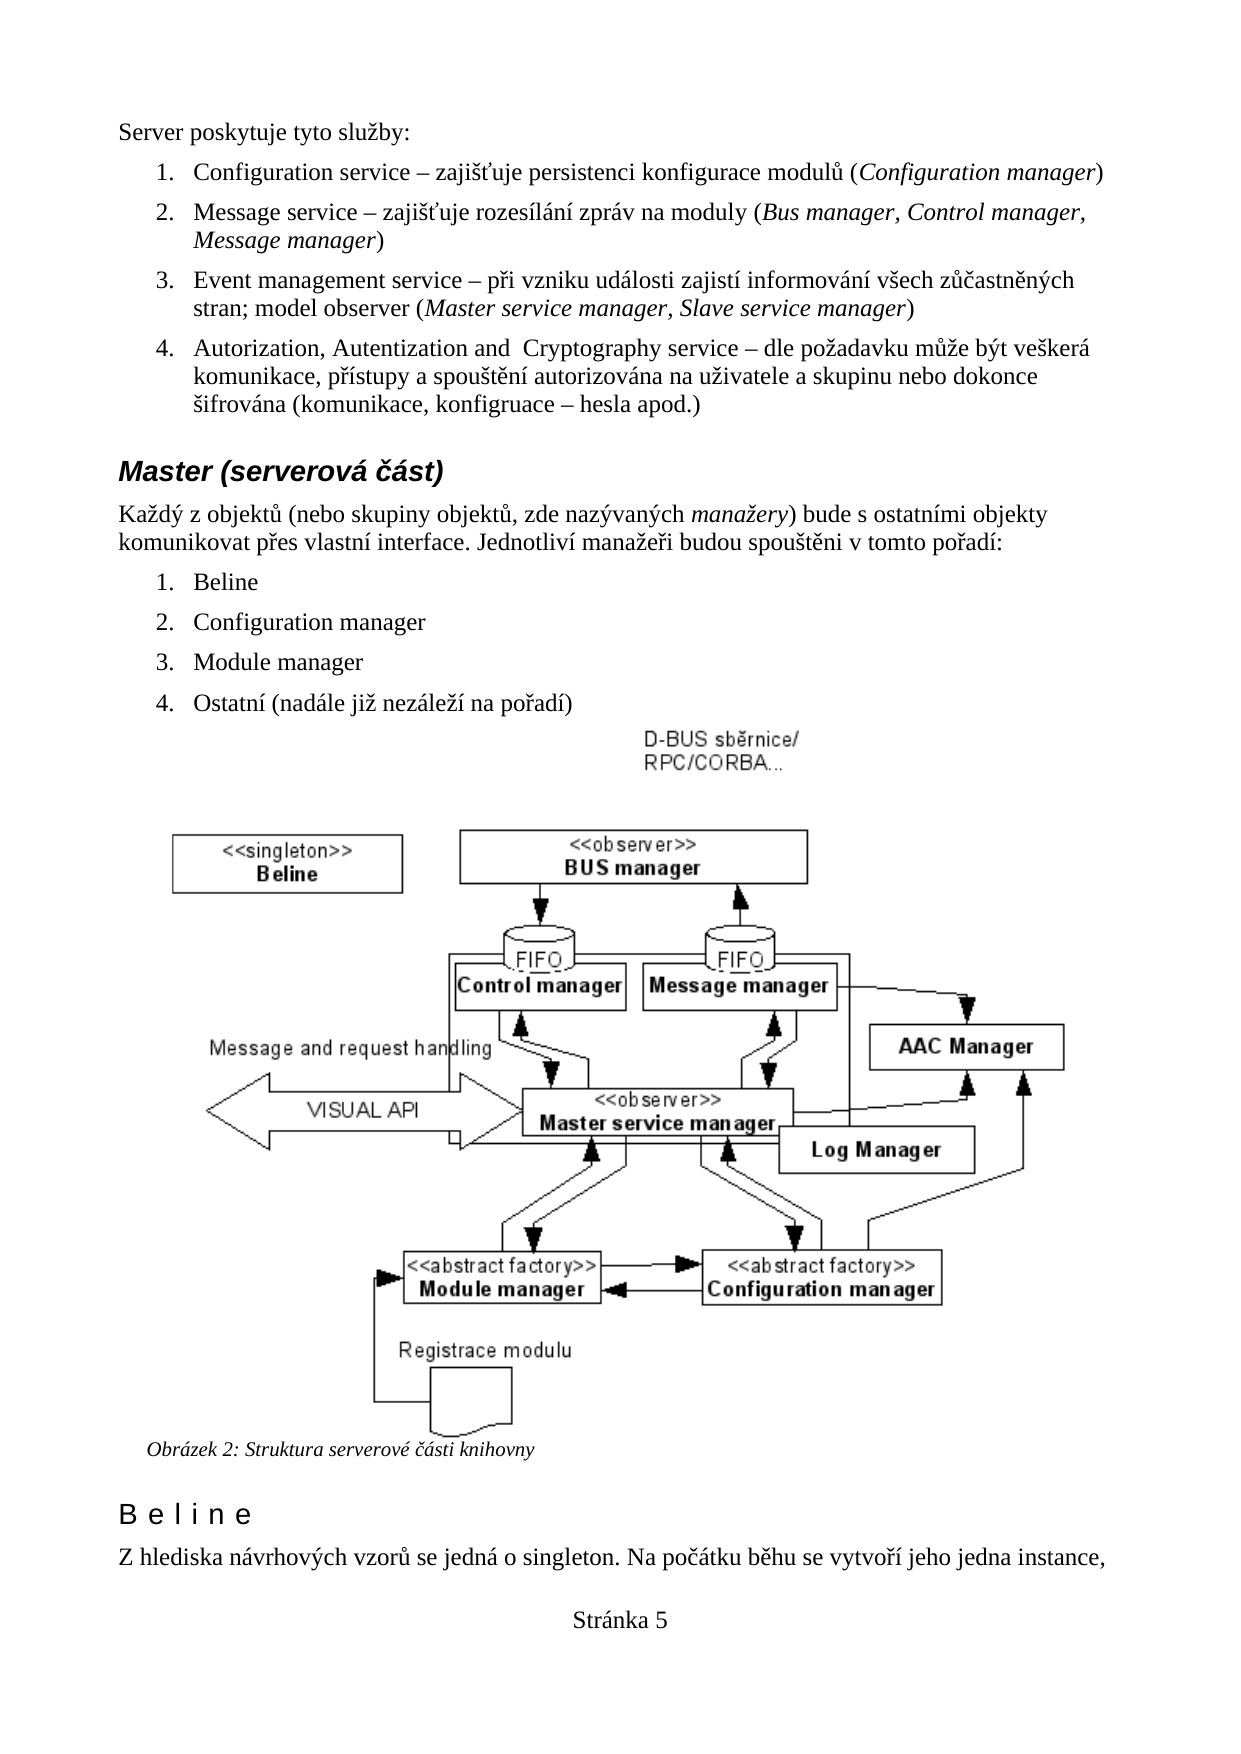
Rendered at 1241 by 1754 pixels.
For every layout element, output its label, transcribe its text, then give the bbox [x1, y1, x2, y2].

text Obrázek 2: Struktura serverové části knihovny [146, 741, 1094, 1461]
subtitle Master (serverová část) [118, 455, 1122, 488]
list Ostatní (nadále již nezáleží na pořadí) [156, 689, 1122, 716]
subtitle [1068, 729, 1094, 741]
text Každý z objektů (nebo skupiny objektů, zde nazývaných manažery) bude s ostatními objekty komunikovat přes vlastní interface. Jednotliví manažeři budou spouštěni v tomto pořadí: [118, 500, 1122, 556]
picture [172, 728, 1068, 1439]
list Beline [156, 568, 1122, 596]
text Server poskytuje tyto služby: [118, 118, 1122, 146]
subtitle [146, 729, 172, 741]
list Event management service – při vzniku události zajistí informování všech zůčastněných stran; model observer (Master service manager, Slave service manager) [156, 266, 1122, 322]
list Module manager [156, 648, 1122, 676]
subtitle Beline [118, 754, 1122, 1531]
list Autorization, Autentization and Cryptography service – dle požadavku může být veškerá komunikace, přístupy a spouštění autorizována na uživatele a skupinu nebo dokonce šifrována (komunikace, konfigruace – hesla apod.) [156, 334, 1122, 417]
list Message service – zajišťuje rozesílání zpráv na moduly (Bus manager, Control manager, Message manager) [156, 198, 1122, 254]
text Z hlediska návrhových vzorů se jedná o singleton. Na počátku běhu se vytvoří jeho jedna instance, [118, 1543, 1122, 1571]
list Configuration service – zajišťuje persistenci konfigurace modulů (Configuration manager) [156, 158, 1122, 186]
list Configuration manager [156, 608, 1122, 636]
